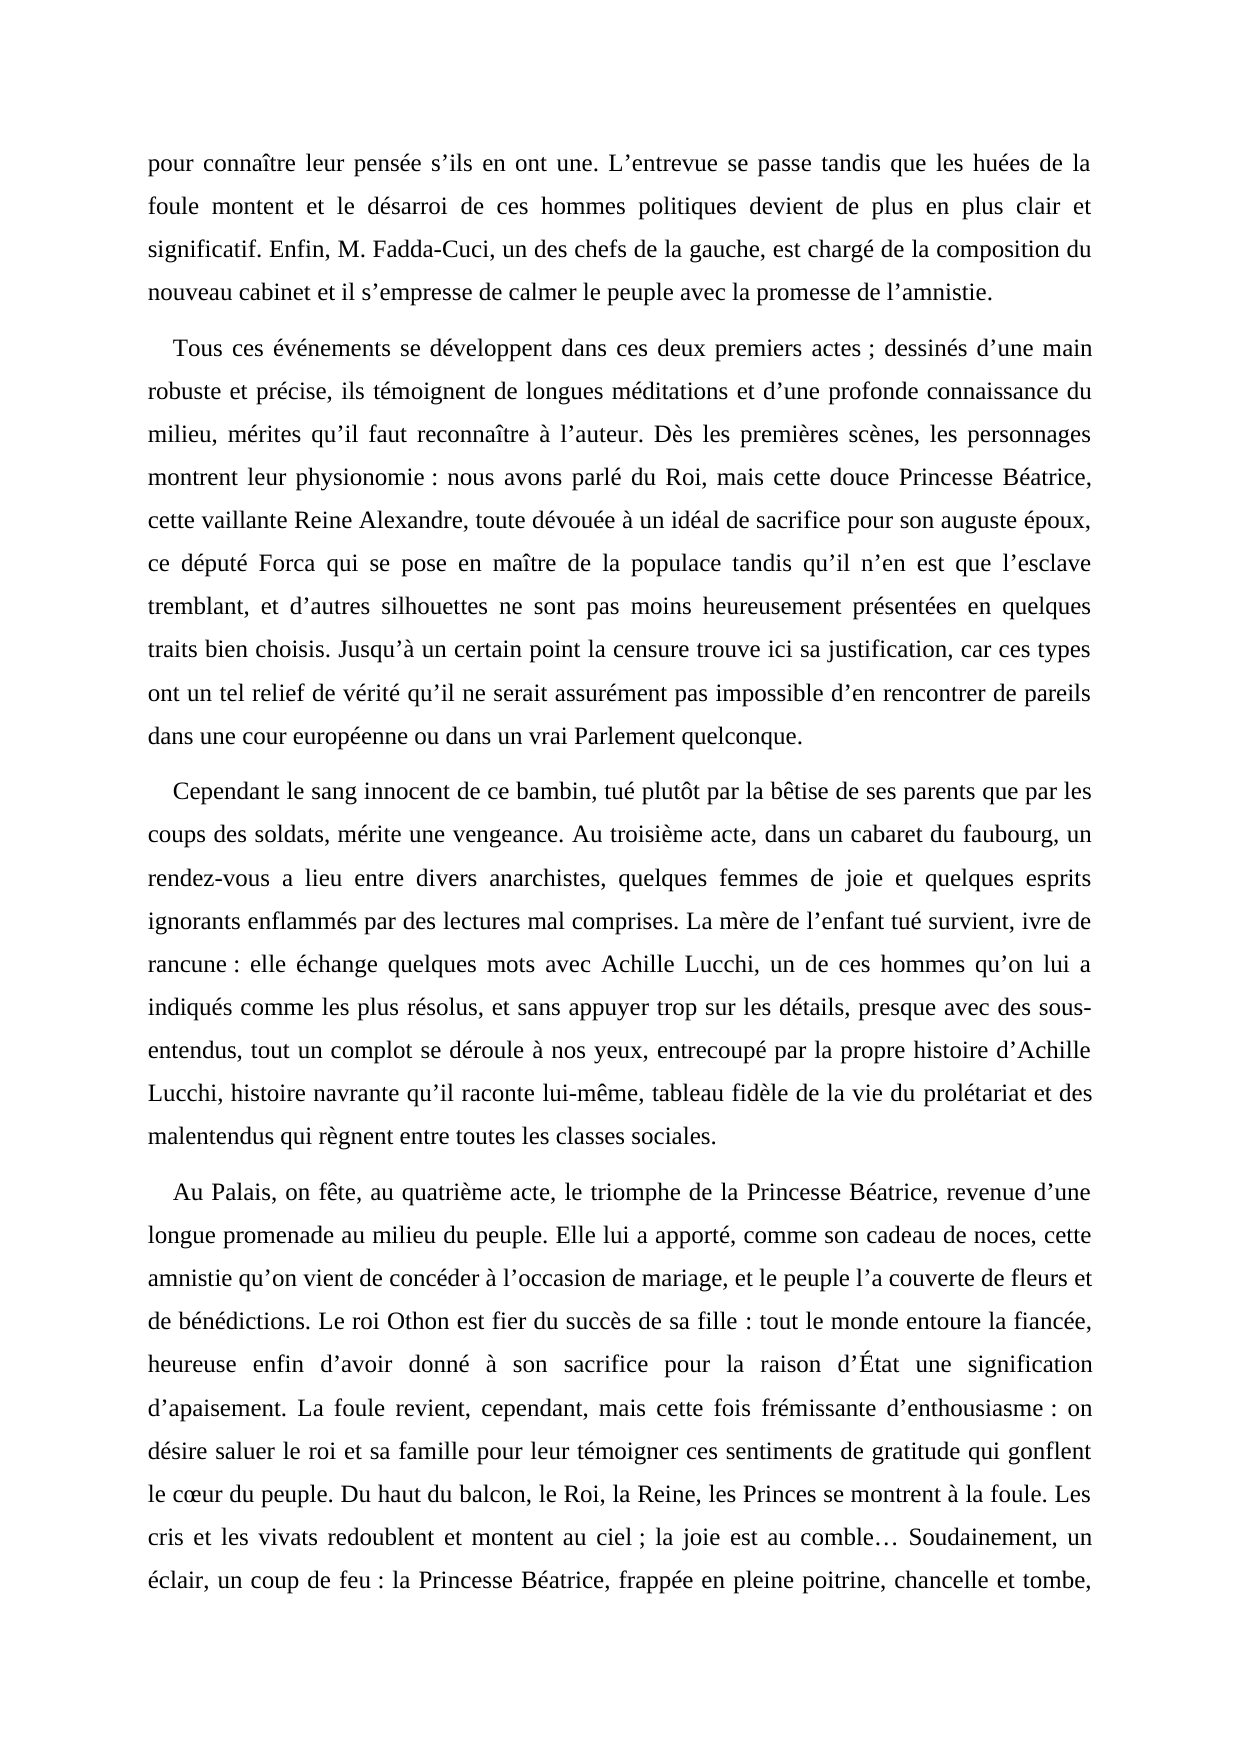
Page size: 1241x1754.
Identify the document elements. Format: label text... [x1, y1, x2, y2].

text Tous ces événements se développent dans ces deux premiers actes ; dessinés d’une main robuste et précise, ils témoignent de longues méditations et d’une profonde connaissance du milieu, mérites qu’il faut reconnaître à l’auteur. Dès les premières scènes, les personnages montrent leur physionomie : nous avons parlé du Roi, mais cette douce Princesse Béatrice, cette vaillante Reine Alexandre, toute dévouée à un idéal de sacrifice pour son auguste époux, ce député Forca qui se pose en maître de la populace tandis qu’il n’en est que l’esclave tremblant, et d’autres silhouettes ne sont pas moins heureusement présentées en quelques traits bien choisis. Jusqu’à un certain point la censure trouve ici sa justification, car ces types ont un tel relief de vérité qu’il ne serait assurément pas impossible d’en rencontrer de pareils dans une cour européenne ou dans un vrai Parlement quelconque. [148, 333, 1093, 749]
text pour connaître leur pensée s’ils en ont une. L’entrevue se passe tandis que les huées de la foule montent et le désarroi de ces hommes politiques devient de plus en plus clair et significatif. Enfin, M. Fadda-Cuci, un des chefs de la gauche, est chargé de la composition du nouveau cabinet et il s’empresse de calmer le peuple avec la promesse de l’amnistie. [148, 148, 1093, 306]
text Cependant le sang innocent de ce bambin, tué plutôt par la bêtise de ses parents que par les coups des soldats, mérite une vengeance. Au troisième acte, dans un cabaret du faubourg, un rendez-vous a lieu entre divers anarchistes, quelques femmes de joie et quelques esprits ignorants enflammés par des lectures mal comprises. La mère de l’enfant tué survient, ivre de rancune : elle échange quelques mots avec Achille Lucchi, un de ces hommes qu’on lui a indiqués comme les plus résolus, et sans appuyer trop sur les détails, presque avec des sous-entendus, tout un complot se déroule à nos yeux, entrecoupé par la propre histoire d’Achille Lucchi, histoire navrante qu’il raconte lui-même, tableau fidèle de la vie du prolétariat et des malentendus qui règnent entre toutes les classes sociales. [148, 776, 1093, 1150]
text Au Palais, on fête, au quatrième acte, le triomphe de la Princesse Béatrice, revenue d’une longue promenade au milieu du peuple. Elle lui a apporté, comme son cadeau de noces, cette amnistie qu’on vient de concéder à l’occasion de mariage, et le peuple l’a couverte de fleurs et de bénédictions. Le roi Othon est fier du succès de sa fille : tout le monde entoure la fiancée, heureuse enfin d’avoir donné à son sacrifice pour la raison d’État une signification d’apaisement. La foule revient, cependant, mais cette fois frémissante d’enthousiasme : on désire saluer le roi et sa famille pour leur témoigner ces sentiments de gratitude qui gonflent le cœur du peuple. Du haut du balcon, le Roi, la Reine, les Princes se montrent à la foule. Les cris et les vivats redoublent et montent au ciel ; la joie est au comble… Soudainement, un éclair, un coup de feu : la Princesse Béatrice, frappée en pleine poitrine, chancelle et tombe, [148, 1177, 1093, 1594]
